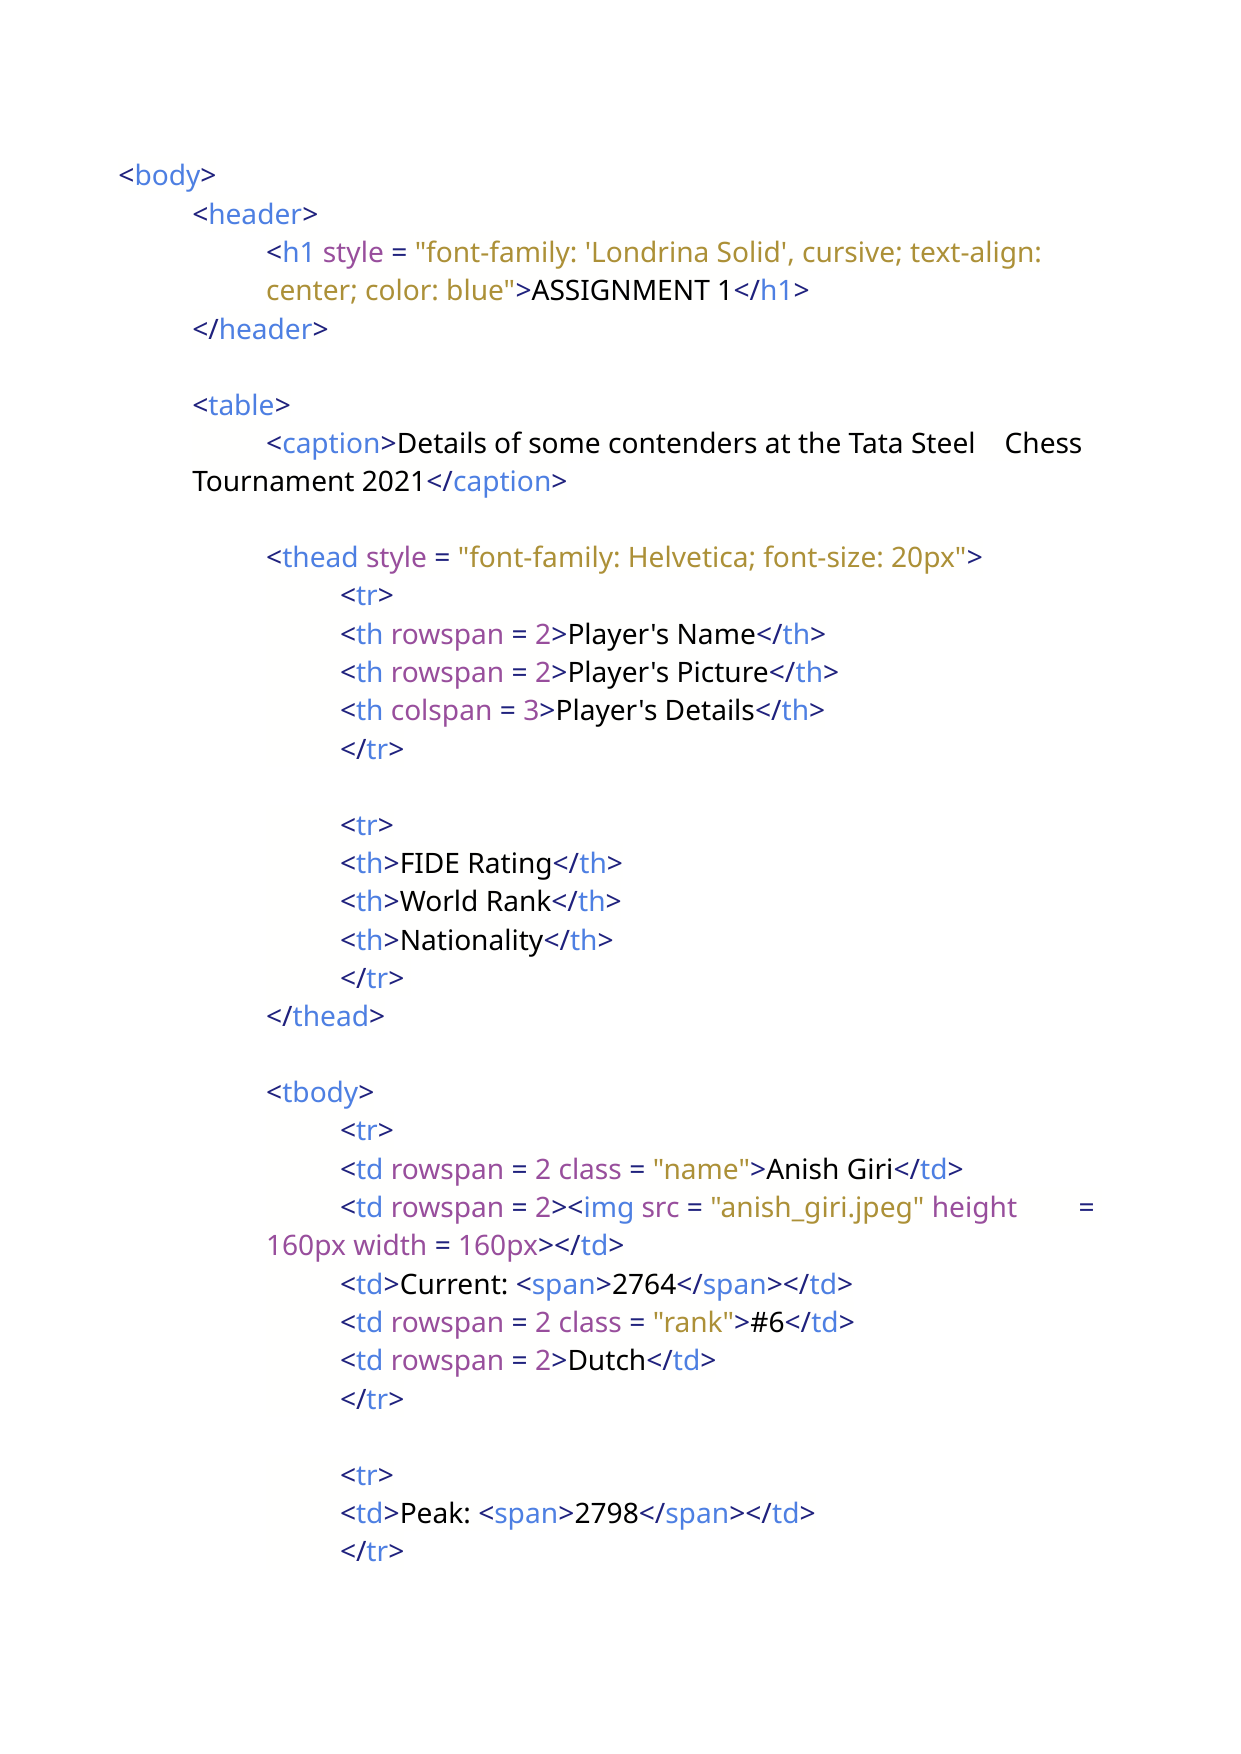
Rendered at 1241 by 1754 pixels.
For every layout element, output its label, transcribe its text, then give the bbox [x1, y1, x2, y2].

text </thead> [266, 996, 1122, 1035]
text <th rowspan = 2>Player's Name</th> [266, 614, 1122, 652]
text <h1 style = "font-family: 'Londrina Solid', cursive; text-align: center; color: blue">ASSIGNMENT 1</h1> [266, 232, 1122, 309]
text </tr> [266, 729, 1122, 767]
text <tr> [266, 1455, 1122, 1493]
text </header> [192, 309, 1122, 347]
text <tr> [266, 1111, 1122, 1149]
text </tr> [266, 1379, 1122, 1417]
text <th colspan = 3>Player's Details</th> [266, 691, 1122, 729]
text <tr> [266, 805, 1122, 843]
text <th>FIDE Rating</th> [266, 843, 1122, 881]
text </tr> [266, 958, 1122, 996]
text <td>Current: <span>2764</span></td> [266, 1264, 1122, 1302]
text <td rowspan = 2><img src = "anish_giri.jpeg" height = 160px width = 160px></td> [266, 1187, 1122, 1264]
text <td rowspan = 2 class = "name">Anish Giri</td> [266, 1149, 1122, 1187]
text </tr> [266, 1531, 1122, 1570]
text <table> [192, 385, 1122, 423]
text <tr> [266, 576, 1122, 614]
text <header> [192, 194, 1122, 232]
text <td>Peak: <span>2798</span></td> [266, 1493, 1122, 1531]
text <caption>Details of some contenders at the Tata Steel Chess Tournament 2021</caption> [192, 423, 1122, 500]
text <th>Nationality</th> [266, 920, 1122, 958]
text <td rowspan = 2>Dutch</td> [266, 1341, 1122, 1379]
text <td rowspan = 2 class = "rank">#6</td> [266, 1302, 1122, 1341]
text <body> [118, 156, 1122, 194]
text <th rowspan = 2>Player's Picture</th> [266, 652, 1122, 691]
text <thead style = "font-family: Helvetica; font-size: 20px"> [266, 537, 1122, 576]
text <th>World Rank</th> [266, 881, 1122, 920]
text <tbody> [266, 1072, 1122, 1111]
